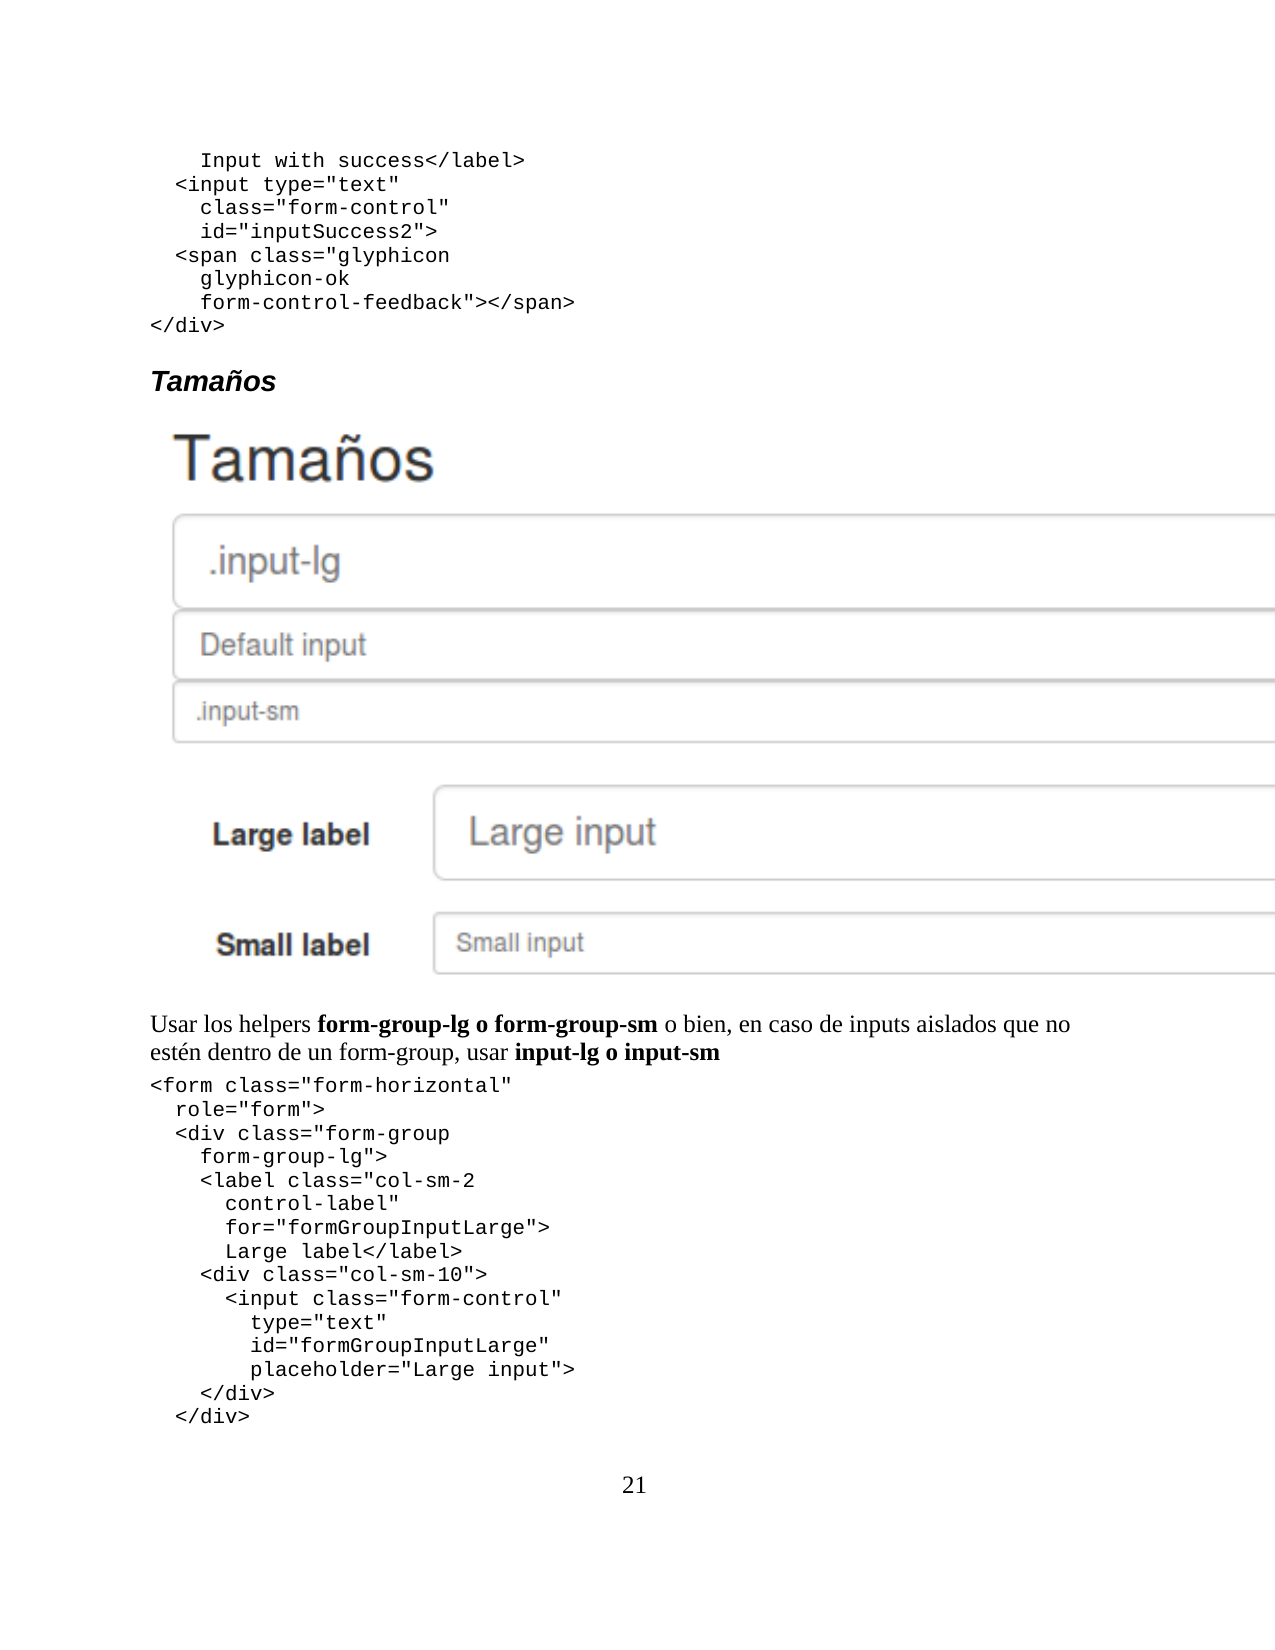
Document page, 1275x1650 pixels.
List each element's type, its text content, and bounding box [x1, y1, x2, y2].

picture [150, 410, 1275, 1000]
text <input type="text" [150, 174, 1125, 197]
text </div> [150, 1383, 1125, 1406]
text class="form-control" [150, 197, 1125, 221]
text </div> [150, 316, 1125, 339]
text id="formGroupInputLarge" [150, 1335, 1125, 1359]
text <span class="glyphicon [150, 244, 1125, 268]
text placeholder="Large input"> [150, 1359, 1125, 1383]
text for="formGroupInputLarge"> [150, 1217, 1125, 1241]
text <form class="form-horizontal" [150, 1075, 1125, 1099]
subtitle Tamaños [150, 364, 1125, 398]
text form-control-feedback"></span> [150, 292, 1125, 316]
text <div class="col-sm-10"> [150, 1264, 1125, 1288]
text Usar los helpers form-group-lg o form-group-sm o bien, en caso de inputs aislados que no estén dentro de un form-group, usar input-lg o input-sm [150, 1009, 1125, 1066]
text <label class="col-sm-2 [150, 1170, 1125, 1193]
text form-group-lg"> [150, 1146, 1125, 1170]
text Input with success</label> [150, 150, 1125, 174]
text Large label</label> [150, 1241, 1125, 1264]
text role="form"> [150, 1099, 1125, 1122]
text id="inputSuccess2"> [150, 221, 1125, 244]
text control-label" [150, 1193, 1125, 1217]
text <input class="form-control" [150, 1288, 1125, 1312]
text </div> [150, 1406, 1125, 1430]
text <div class="form-group [150, 1122, 1125, 1146]
text type="text" [150, 1312, 1125, 1335]
text glyphicon-ok [150, 268, 1125, 292]
